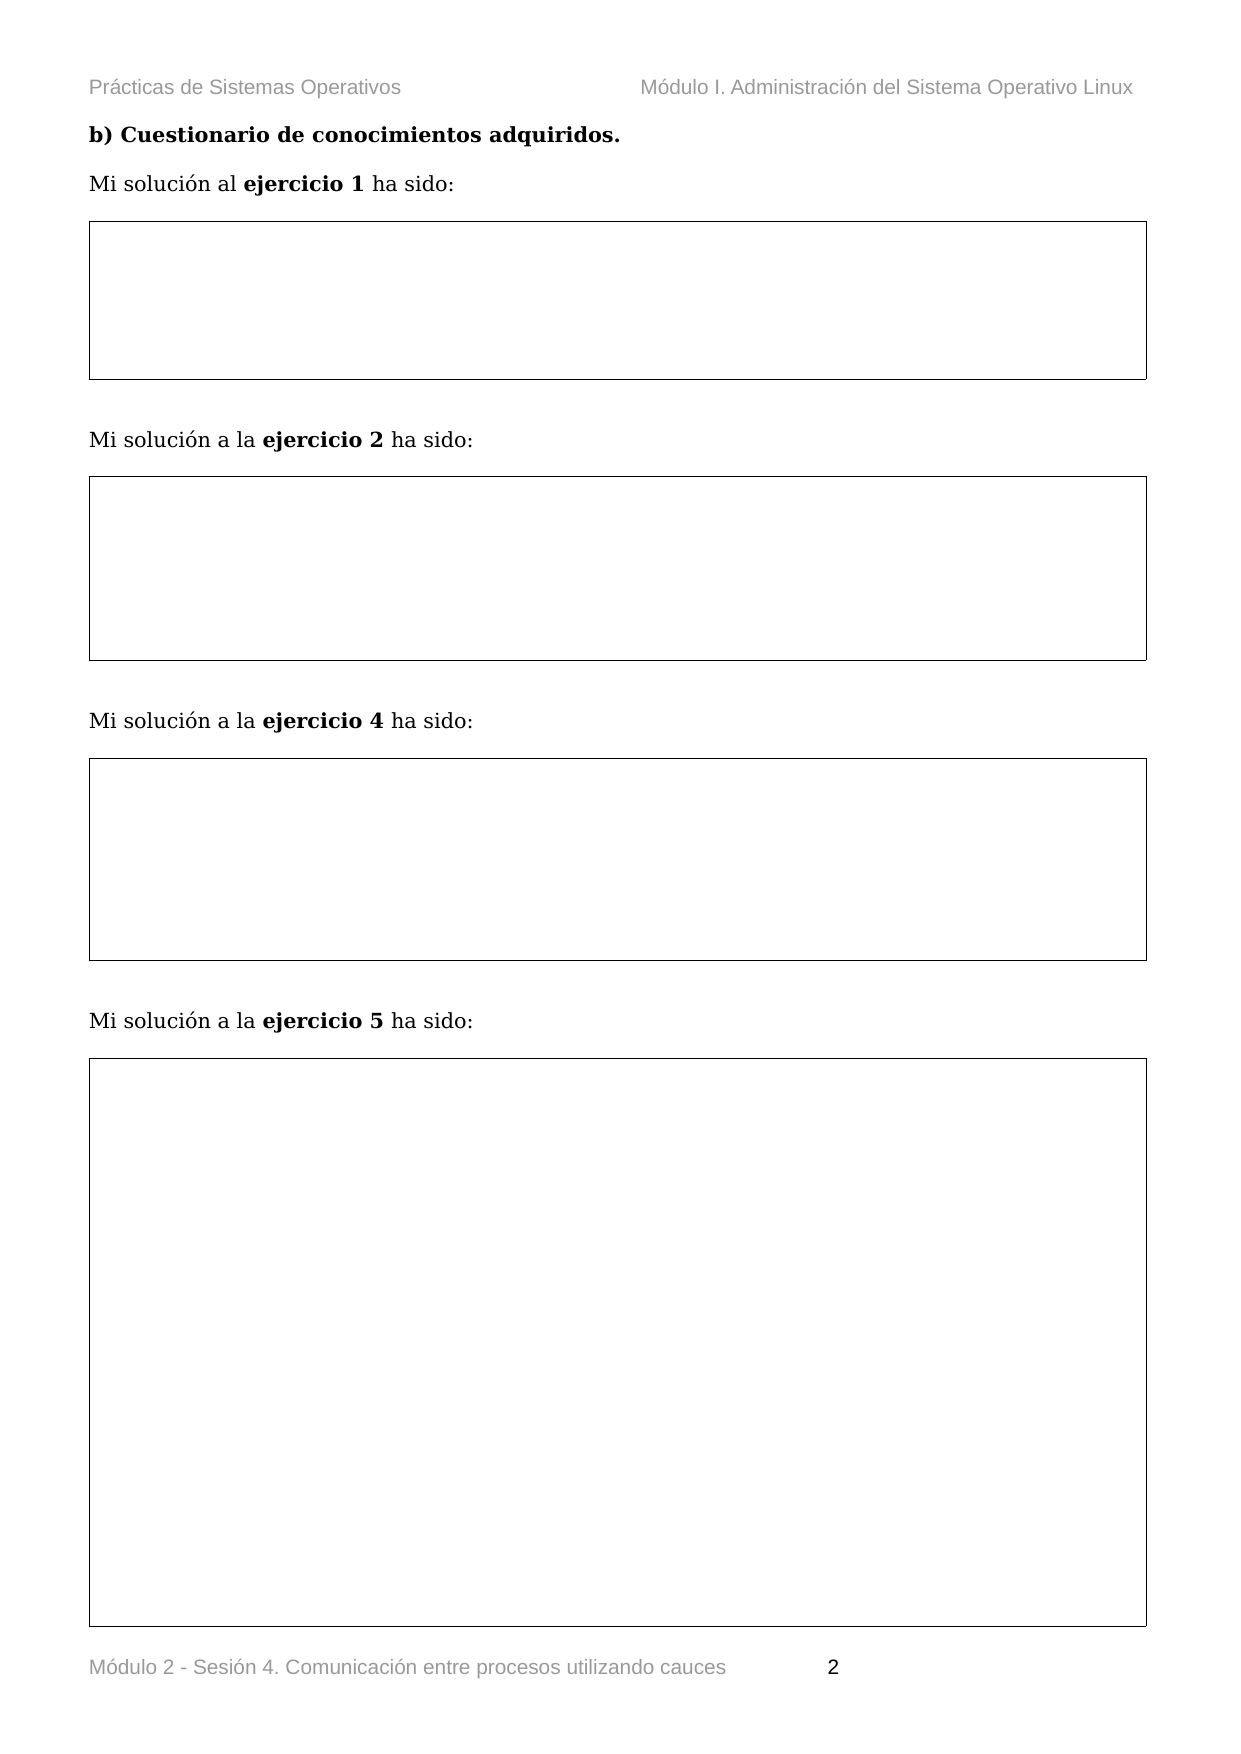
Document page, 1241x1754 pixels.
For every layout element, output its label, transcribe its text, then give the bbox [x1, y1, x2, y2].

table_header [90, 477, 1146, 660]
table_header [90, 1059, 1146, 1626]
text Mi solución al ejercicio 1 ha sido: [89, 172, 1146, 197]
table_header [90, 222, 1146, 379]
text Mi solución a la ejercicio 2 ha sido: [89, 427, 1146, 452]
text Mi solución a la ejercicio 4 ha sido: [89, 709, 1146, 733]
text b) Cuestionario de conocimientos adquiridos. [89, 123, 1146, 148]
text Mi solución a la ejercicio 5 ha sido: [89, 1009, 1146, 1034]
table_header [90, 759, 1146, 960]
